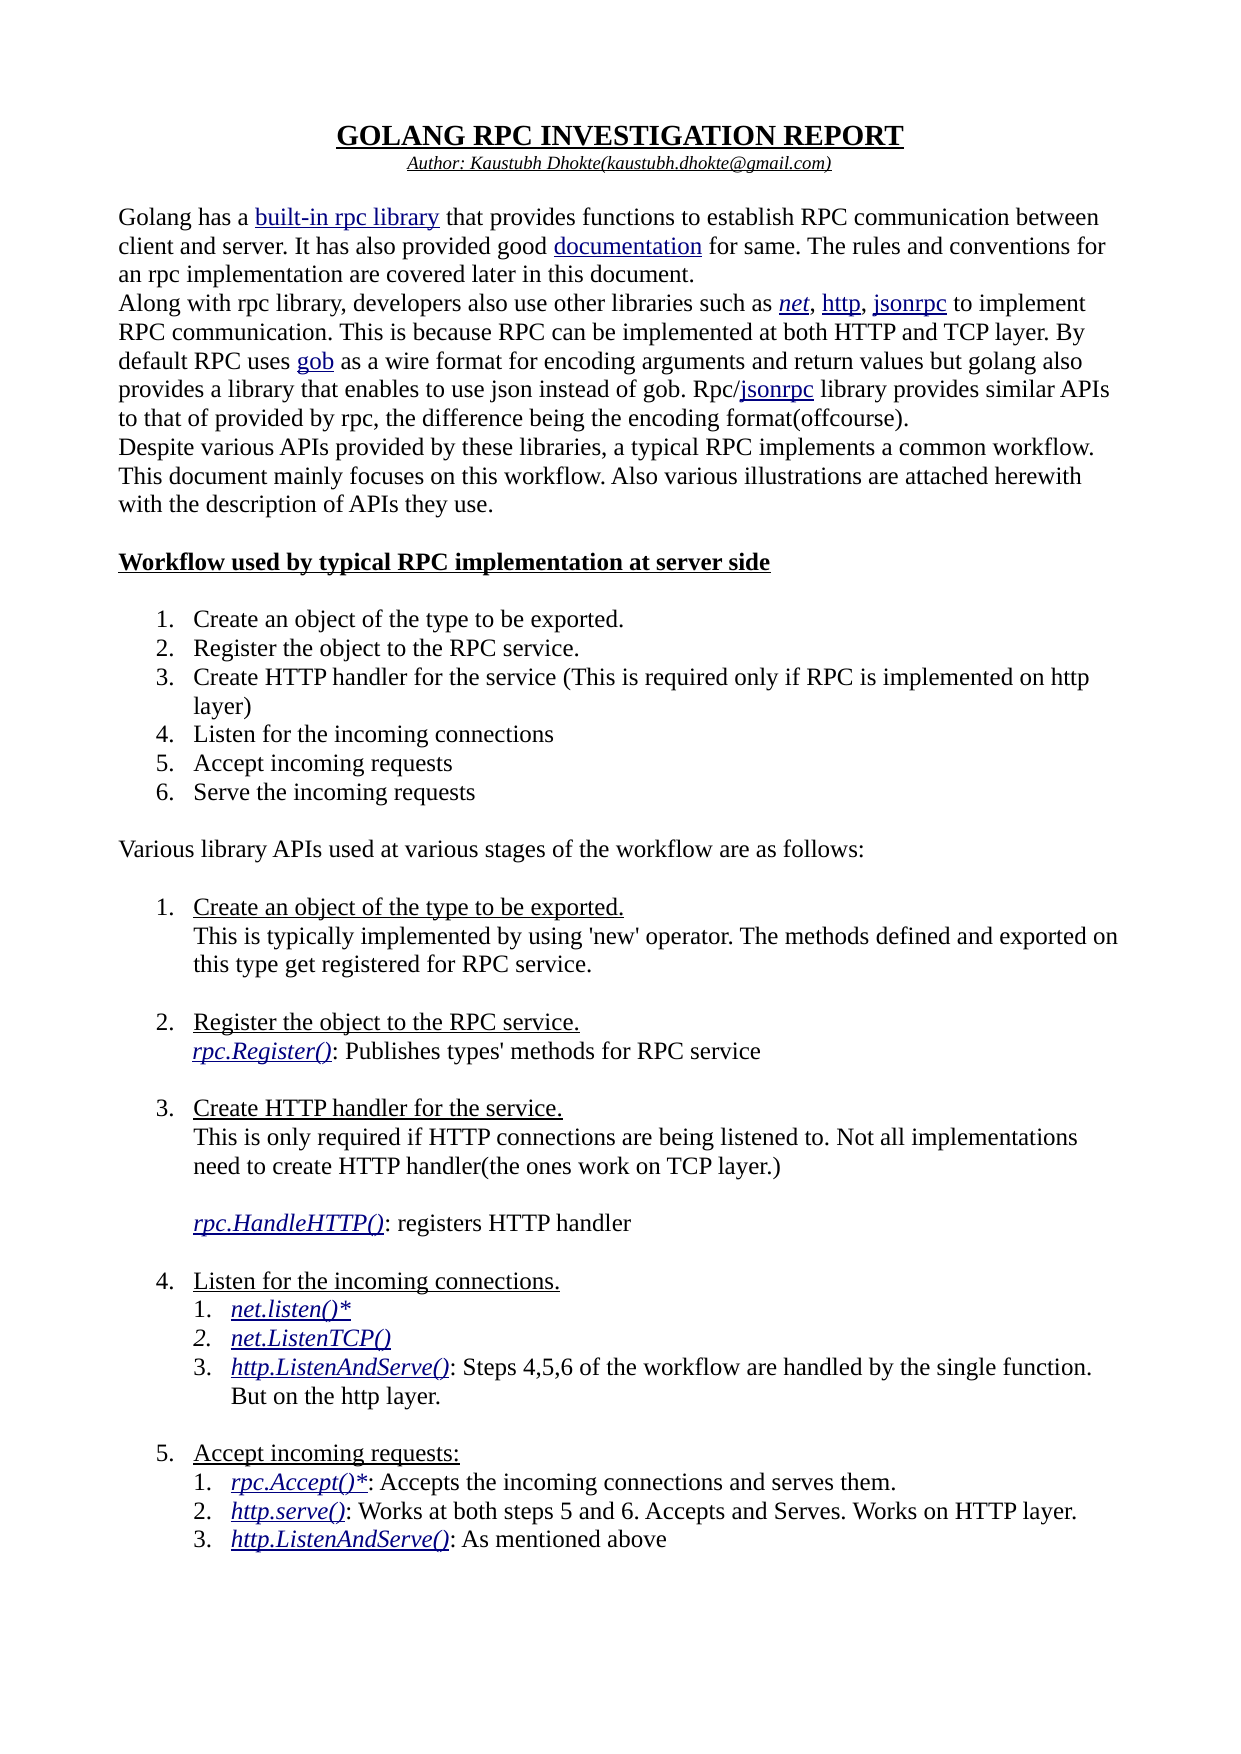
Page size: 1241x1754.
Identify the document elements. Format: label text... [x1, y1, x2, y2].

list Create HTTP handler for the service. [156, 1093, 1122, 1122]
text GOLANG RPC INVESTIGATION REPORT [118, 118, 1122, 152]
list net.listen()* [193, 1294, 1122, 1323]
text Despite various APIs provided by these libraries, a typical RPC implements a common workflow. This document mainly focuses on this workflow. Also various illustrations are attached herewith with the description of APIs they use. [118, 432, 1122, 518]
list Serve the incoming requests [156, 777, 1122, 806]
text Various library APIs used at various stages of the workflow are as follows: [118, 834, 1122, 863]
list Listen for the incoming connections. [156, 1266, 1122, 1294]
text Along with rpc library, developers also use other libraries such as net, http, jsonrpc to implement RPC communication. This is because RPC can be implemented at both HTTP and TCP layer. By default RPC uses gob as a wire format for encoding arguments and return values but golang also provides a library that enables to use json instead of gob. Rpc/jsonrpc library provides similar APIs to that of provided by rpc, the difference being the encoding format(offcourse). [118, 288, 1122, 432]
list net.ListenTCP() [193, 1323, 1122, 1352]
list http.ListenAndServe(): As mentioned above [193, 1524, 1122, 1553]
list This is typically implemented by using 'new' operator. The methods defined and exported on this type get registered for RPC service. [156, 921, 1122, 978]
list Create an object of the type to be exported. [156, 604, 1122, 633]
list Register the object to the RPC service. [156, 1007, 1122, 1036]
list rpc.Accept()*: Accepts the incoming connections and serves them. [193, 1467, 1122, 1496]
list Accept incoming requests: [156, 1438, 1122, 1467]
list Create HTTP handler for the service (This is required only if RPC is implemented on http layer) [156, 662, 1122, 719]
text Workflow used by typical RPC implementation at server side [118, 547, 1122, 576]
list This is only required if HTTP connections are being listened to. Not all implementations need to create HTTP handler(the ones work on TCP layer.) [156, 1122, 1122, 1179]
list Create an object of the type to be exported. [156, 892, 1122, 921]
text Golang has a built-in rpc library that provides functions to establish RPC communication between client and server. It has also provided good documentation for same. The rules and conventions for an rpc implementation are covered later in this document. [118, 202, 1122, 288]
list Accept incoming requests [156, 748, 1122, 777]
text Author: Kaustubh Dhokte(kaustubh.dhokte@gmail.com) [118, 152, 1122, 173]
list Register the object to the RPC service. [156, 633, 1122, 662]
list Listen for the incoming connections [156, 719, 1122, 748]
text rpc.Register(): Publishes types' methods for RPC service [118, 1036, 1122, 1064]
list rpc.HandleHTTP(): registers HTTP handler [156, 1208, 1122, 1237]
list http.serve(): Works at both steps 5 and 6. Accepts and Serves. Works on HTTP layer. [193, 1496, 1122, 1524]
list http.ListenAndServe(): Steps 4,5,6 of the workflow are handled by the single function. But on the http layer. [193, 1352, 1122, 1409]
